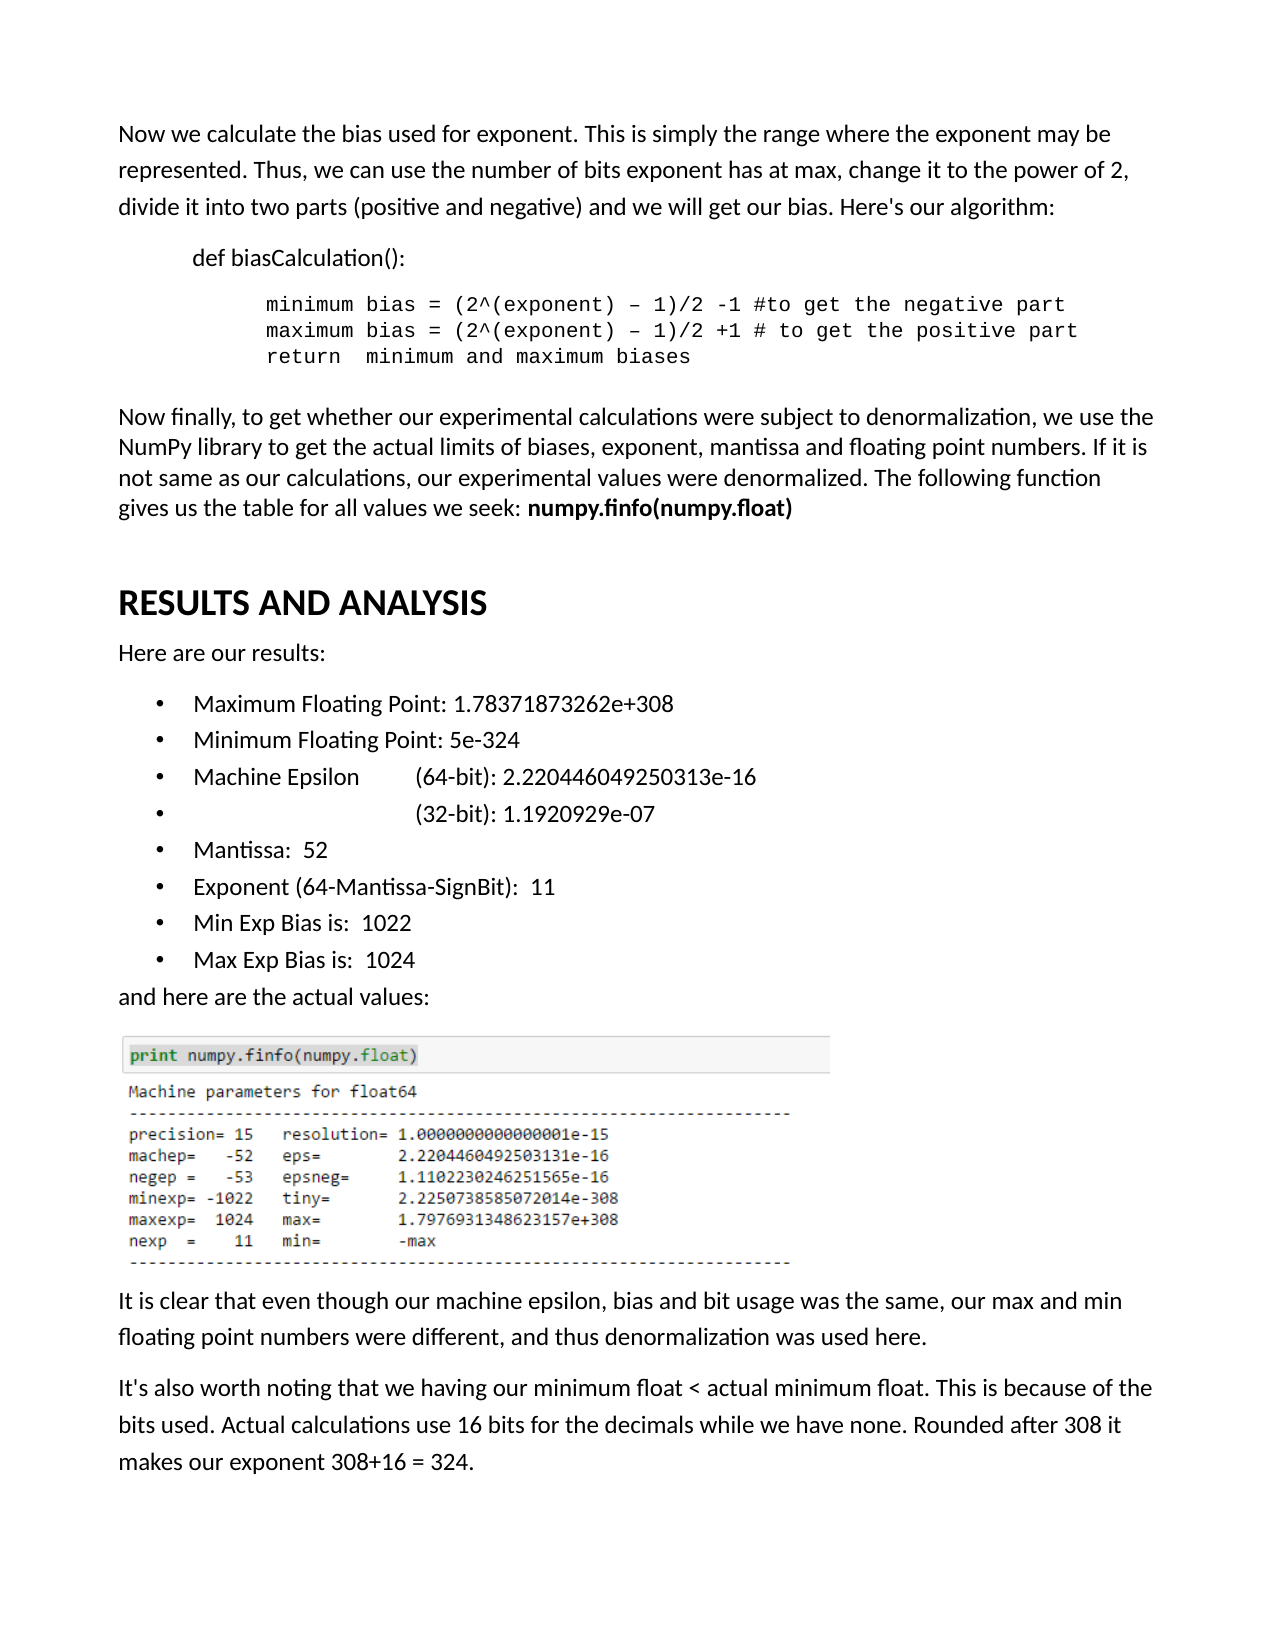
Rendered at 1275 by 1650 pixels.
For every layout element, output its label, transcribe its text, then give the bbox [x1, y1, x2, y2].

list (32-bit): 1.1920929e-07 [156, 798, 1157, 828]
list Machine Epsilon (64-bit): 2.220446049250313e-16 [156, 761, 1157, 792]
list Maximum Floating Point: 1.78371873262e+308 [156, 688, 1157, 719]
list Mantissa: 52 [156, 834, 1157, 865]
picture [116, 1031, 830, 1279]
text Now finally, to get whether our experimental calculations were subject to denormalization, we use the NumPy library to get the actual limits of biases, exponent, mantissa and floating point numbers. If it is not same as our calculations, our experimental values were denormalized. The following function gives us the table for all values we seek: numpy.finfo(numpy.float) [118, 401, 1157, 523]
text It's also worth noting that we having our minimum float < actual minimum float. This is because of the bits used. Actual calculations use 16 bits for the decimals while we have none. Rounded after 308 it makes our exponent 308+16 = 324. [118, 1372, 1157, 1476]
text Now we calculate the bias used for exponent. This is simply the range where the exponent may be represented. Thus, we can use the number of bits exponent has at max, change it to the power of 2, divide it into two parts (positive and negative) and we will get our bias. Here's our algorithm: [118, 118, 1157, 222]
list Max Exp Bias is: 1024 [156, 944, 1157, 974]
list Minimum Floating Point: 5e-324 [156, 725, 1157, 755]
subtitle RESULTS AND ANALYSIS [118, 578, 1157, 624]
list Min Exp Bias is: 1022 [156, 907, 1157, 938]
text def biasCalculation(): [118, 242, 1157, 273]
text maximum bias = (2^(exponent) – 1)/2 +1 # to get the positive part [118, 317, 1157, 344]
text Here are our results: [118, 637, 1157, 667]
text minimum bias = (2^(exponent) – 1)/2 -1 #to get the negative part [118, 293, 1157, 317]
text and here are the actual values: [118, 981, 1157, 1011]
list Exponent (64-Mantissa-SignBit): 11 [156, 871, 1157, 901]
text return minimum and maximum biases [118, 344, 1157, 370]
text It is clear that even though our machine epsilon, bias and bit usage was the same, our max and min floating point numbers were different, and thus denormalization was used here. [118, 1032, 1157, 1352]
